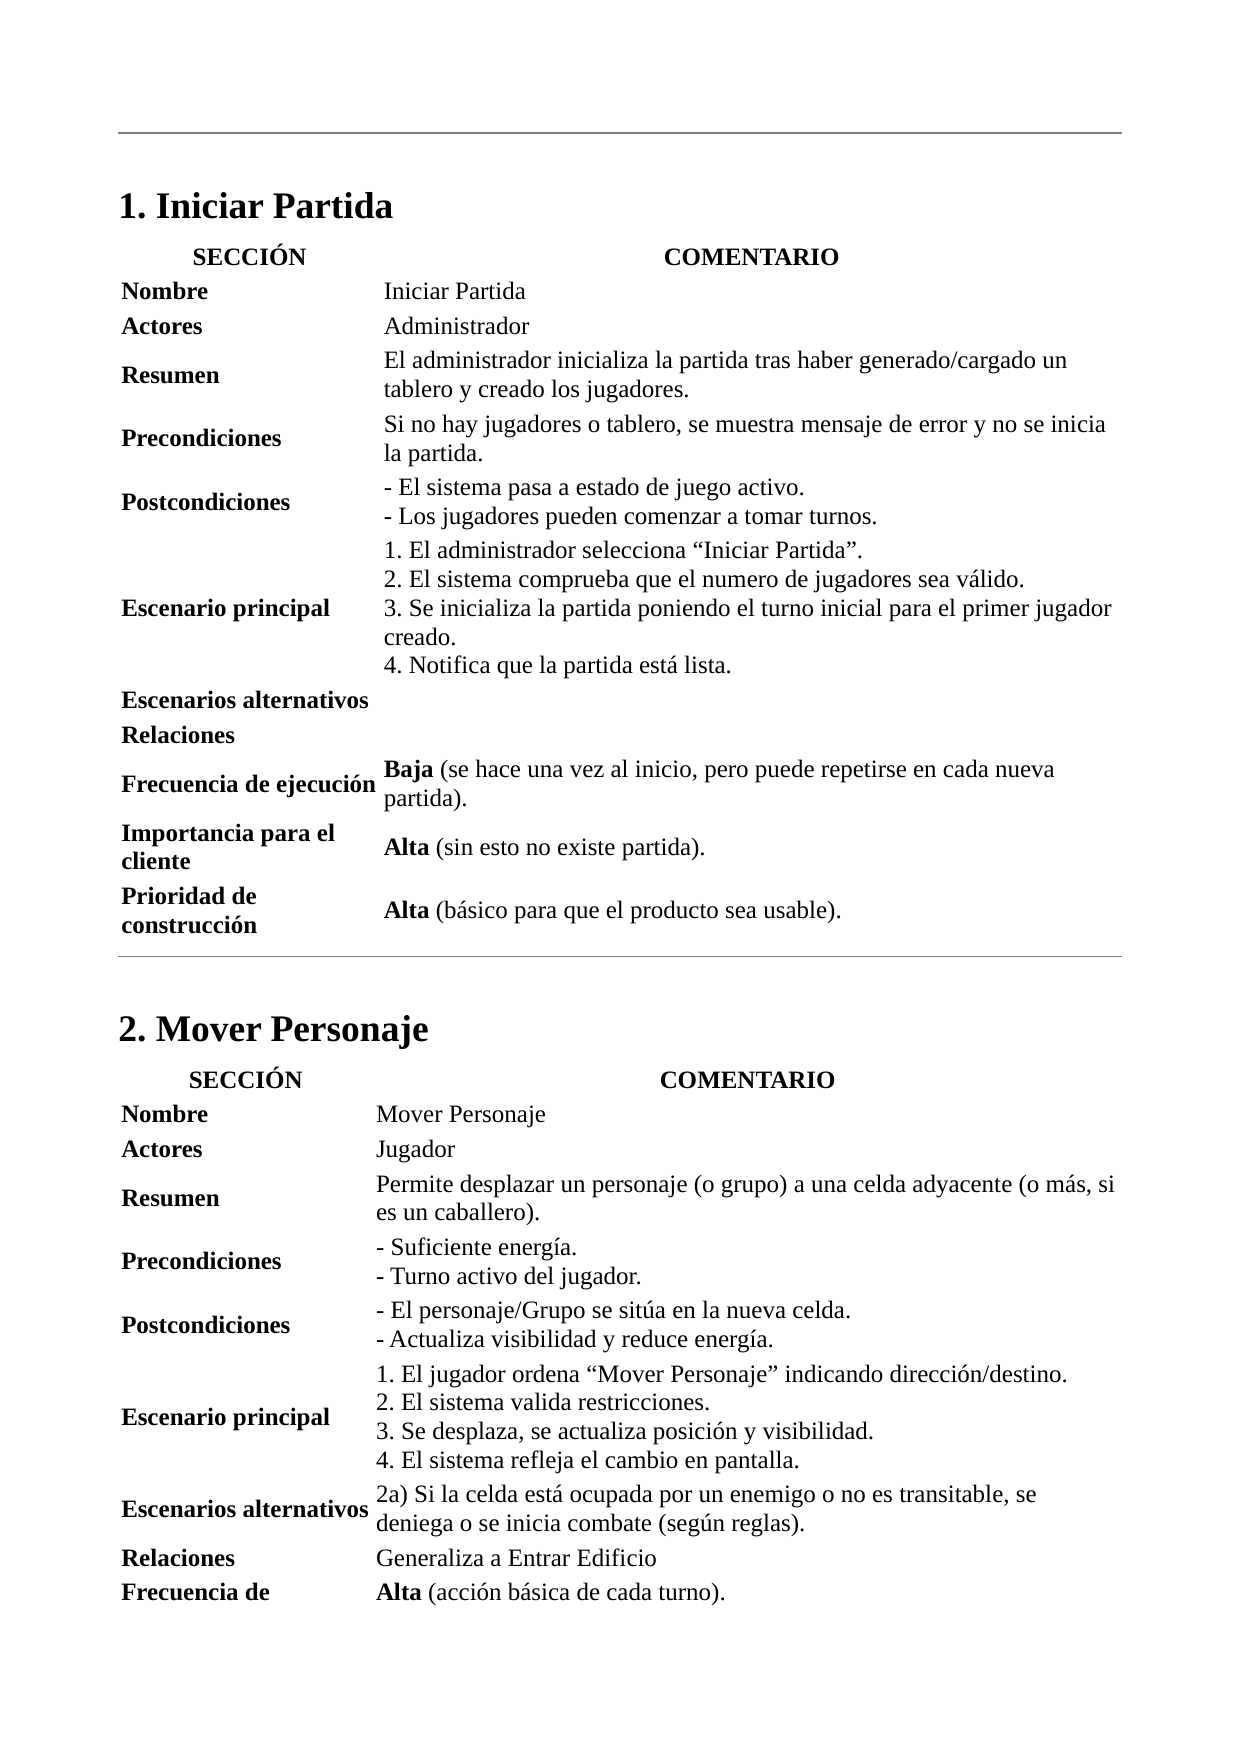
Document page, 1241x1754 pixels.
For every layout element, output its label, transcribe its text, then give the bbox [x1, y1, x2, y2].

table_cell 1. El administrador selecciona “Iniciar Partida”. 2. El sistema comprueba que el numero de jugadores sea válido. 3. Se inicializa la partida poniendo el turno inicial para el primer jugador creado. 4. Notifica que la partida está lista. [381, 533, 1122, 682]
table_cell Prioridad de construcción [118, 878, 381, 941]
table_cell [381, 717, 1122, 751]
table_cell El administrador inicializa la partida tras haber generado/cargado un tablero y creado los jugadores. [381, 343, 1122, 406]
table_cell 1. El jugador ordena “Mover Personaje” indicando dirección/destino. 2. El sistema valida restricciones. 3. Se desplaza, se actualiza posición y visibilidad. 4. El sistema refleja el cambio en pantalla. [373, 1356, 1122, 1477]
table_cell Nombre [118, 274, 381, 308]
table_cell Baja (se hace una vez al inicio, pero puede repetirse en cada nueva partida). [381, 751, 1122, 815]
table_cell Nombre [118, 1097, 373, 1131]
table_cell Iniciar Partida [381, 274, 1122, 308]
table_cell Actores [118, 308, 381, 343]
table_cell Resumen [118, 343, 381, 406]
table_cell Relaciones [118, 717, 381, 751]
table_cell Alta (básico para que el producto sea usable). [381, 878, 1122, 941]
table_cell Actores [118, 1131, 373, 1166]
table_cell [381, 682, 1122, 717]
table_cell Postcondiciones [118, 469, 381, 533]
table_cell Alta (sin esto no existe partida). [381, 815, 1122, 878]
table_cell Importancia para el cliente [118, 815, 381, 878]
table_header SECCIÓN [118, 1062, 373, 1097]
subtitle 2. Mover Personaje [118, 1006, 1122, 1049]
table_cell Administrador [381, 308, 1122, 343]
table_header SECCIÓN [118, 239, 381, 273]
table_header COMENTARIO [373, 1062, 1122, 1097]
table_cell - El personaje/Grupo se sitúa en la nueva celda. - Actualiza visibilidad y reduce energía. [373, 1293, 1122, 1356]
table_cell 2a) Si la celda está ocupada por un enemigo o no es transitable, se deniega o se inicia combate (según reglas). [373, 1477, 1122, 1540]
table_cell Precondiciones [118, 406, 381, 469]
subtitle 1. Iniciar Partida [118, 183, 1122, 226]
table_cell Resumen [118, 1166, 373, 1229]
table_header COMENTARIO [381, 239, 1122, 273]
table_cell Alta (acción básica de cada turno). [373, 1575, 1122, 1609]
table_cell Generaliza a Entrar Edificio [373, 1540, 1122, 1574]
table_cell Escenario principal [118, 533, 381, 682]
table_cell Escenario principal [118, 1356, 373, 1477]
table_cell Permite desplazar un personaje (o grupo) a una celda adyacente (o más, si es un caballero). [373, 1166, 1122, 1229]
table_cell Precondiciones [118, 1229, 373, 1292]
table_cell Frecuencia de ejecución [118, 751, 381, 815]
table_cell - Suficiente energía. - Turno activo del jugador. [373, 1229, 1122, 1292]
table_cell Mover Personaje [373, 1097, 1122, 1131]
table_cell Si no hay jugadores o tablero, se muestra mensaje de error y no se inicia la partida. [381, 406, 1122, 469]
table_cell Jugador [373, 1131, 1122, 1166]
table_cell - El sistema pasa a estado de juego activo. - Los jugadores pueden comenzar a tomar turnos. [381, 469, 1122, 533]
table_cell Escenarios alternativos [118, 682, 381, 717]
table_cell Escenarios alternativos [118, 1477, 373, 1540]
table_cell Postcondiciones [118, 1293, 373, 1356]
table_cell Frecuencia de [118, 1575, 373, 1609]
table_cell Relaciones [118, 1540, 373, 1574]
